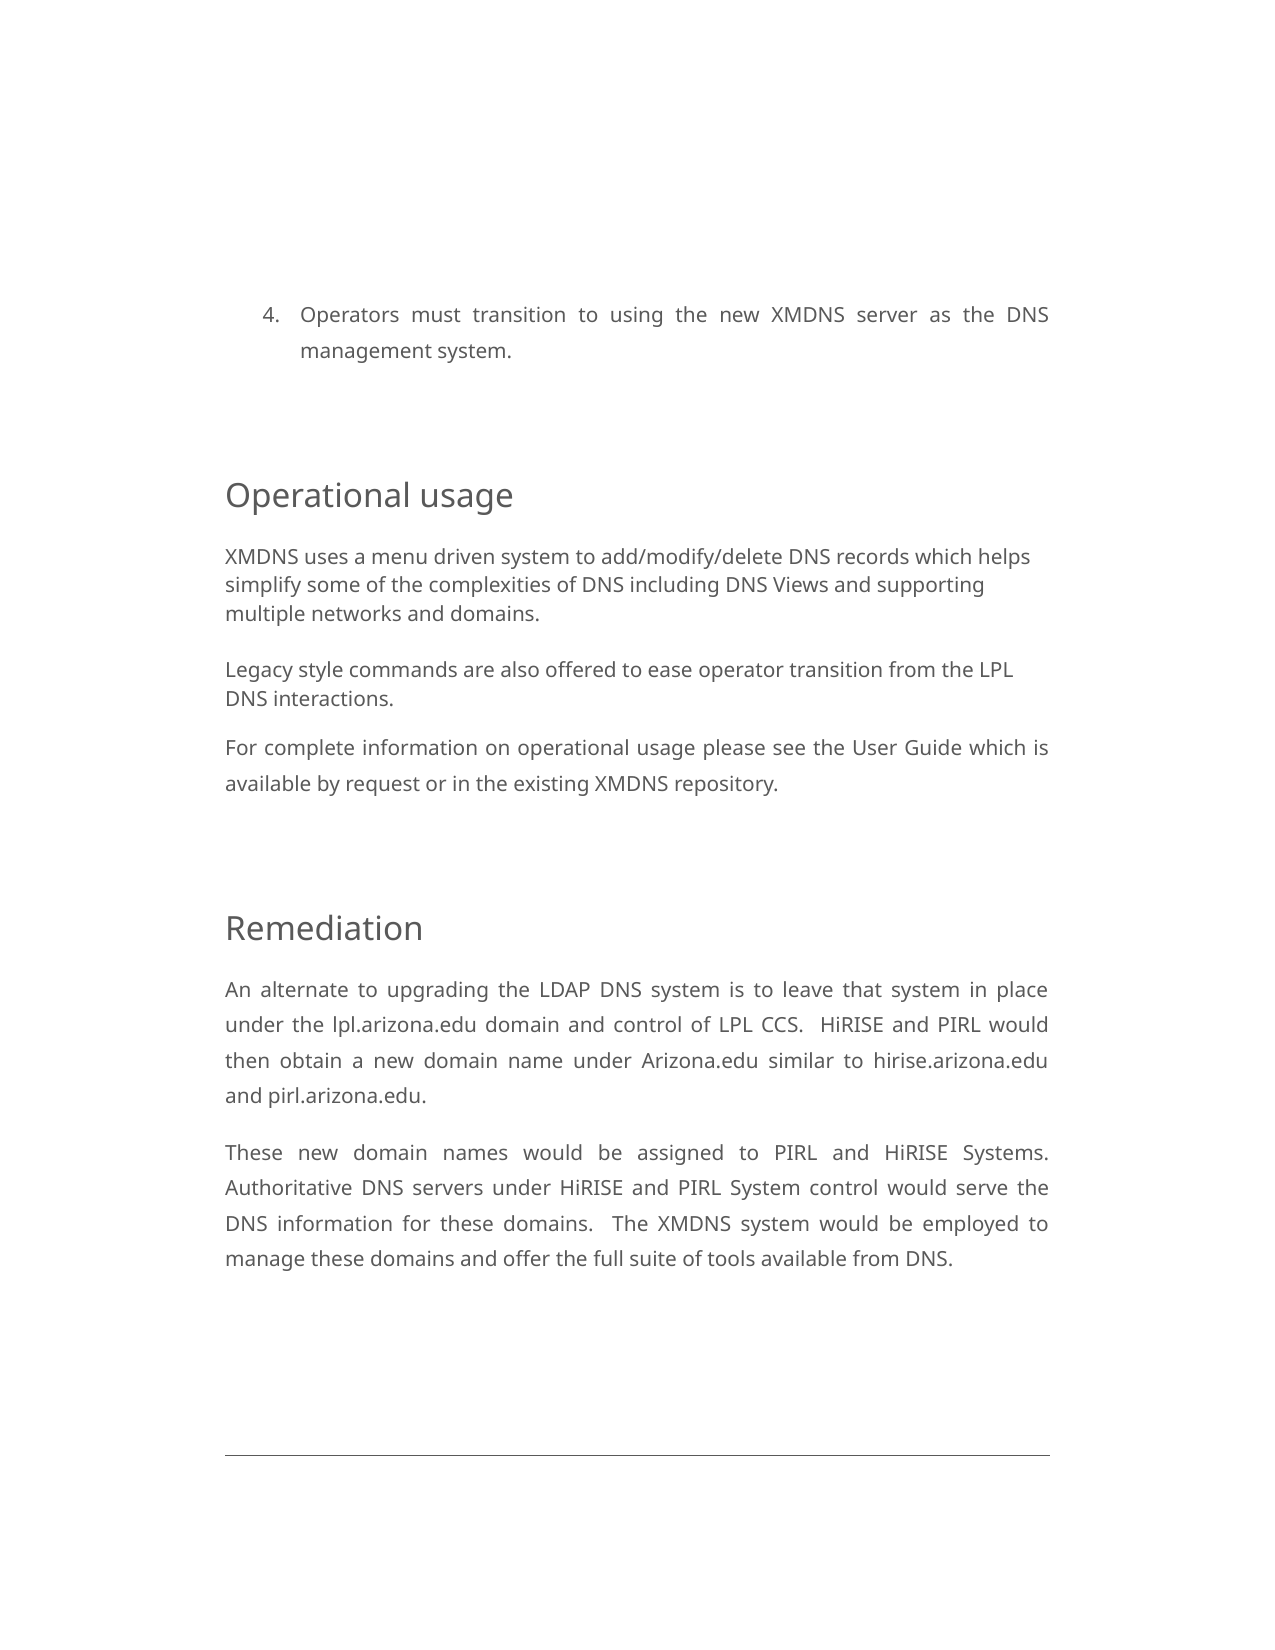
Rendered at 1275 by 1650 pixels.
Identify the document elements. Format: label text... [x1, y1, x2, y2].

text Legacy style commands are also offered to ease operator transition from the LPL DNS interactions. [225, 656, 1050, 712]
list Operators must transition to using the new XMDNS server as the DNS management system. [262, 300, 1050, 364]
text For complete information on operational usage please see the User Guide which is available by request or in the existing XMDNS repository. [225, 733, 1050, 797]
subtitle Operational usage [225, 471, 1050, 517]
text An alternate to upgrading the LDAP DNS system is to leave that system in place under the lpl.arizona.edu domain and control of LPL CCS. HiRISE and PIRL would then obtain a new domain name under Arizona.edu similar to hirise.arizona.edu and pirl.arizona.edu. [225, 975, 1050, 1110]
text These new domain names would be assigned to PIRL and HiRISE Systems. Authoritative DNS servers under HiRISE and PIRL System control would serve the DNS information for these domains. The XMDNS system would be employed to manage these domains and offer the full suite of tools available from DNS. [225, 1138, 1050, 1273]
subtitle Remediation [225, 904, 1050, 950]
text XMDNS uses a menu driven system to add/modify/delete DNS records which helps simplify some of the complexities of DNS including DNS Views and supporting multiple networks and domains. [225, 542, 1050, 627]
